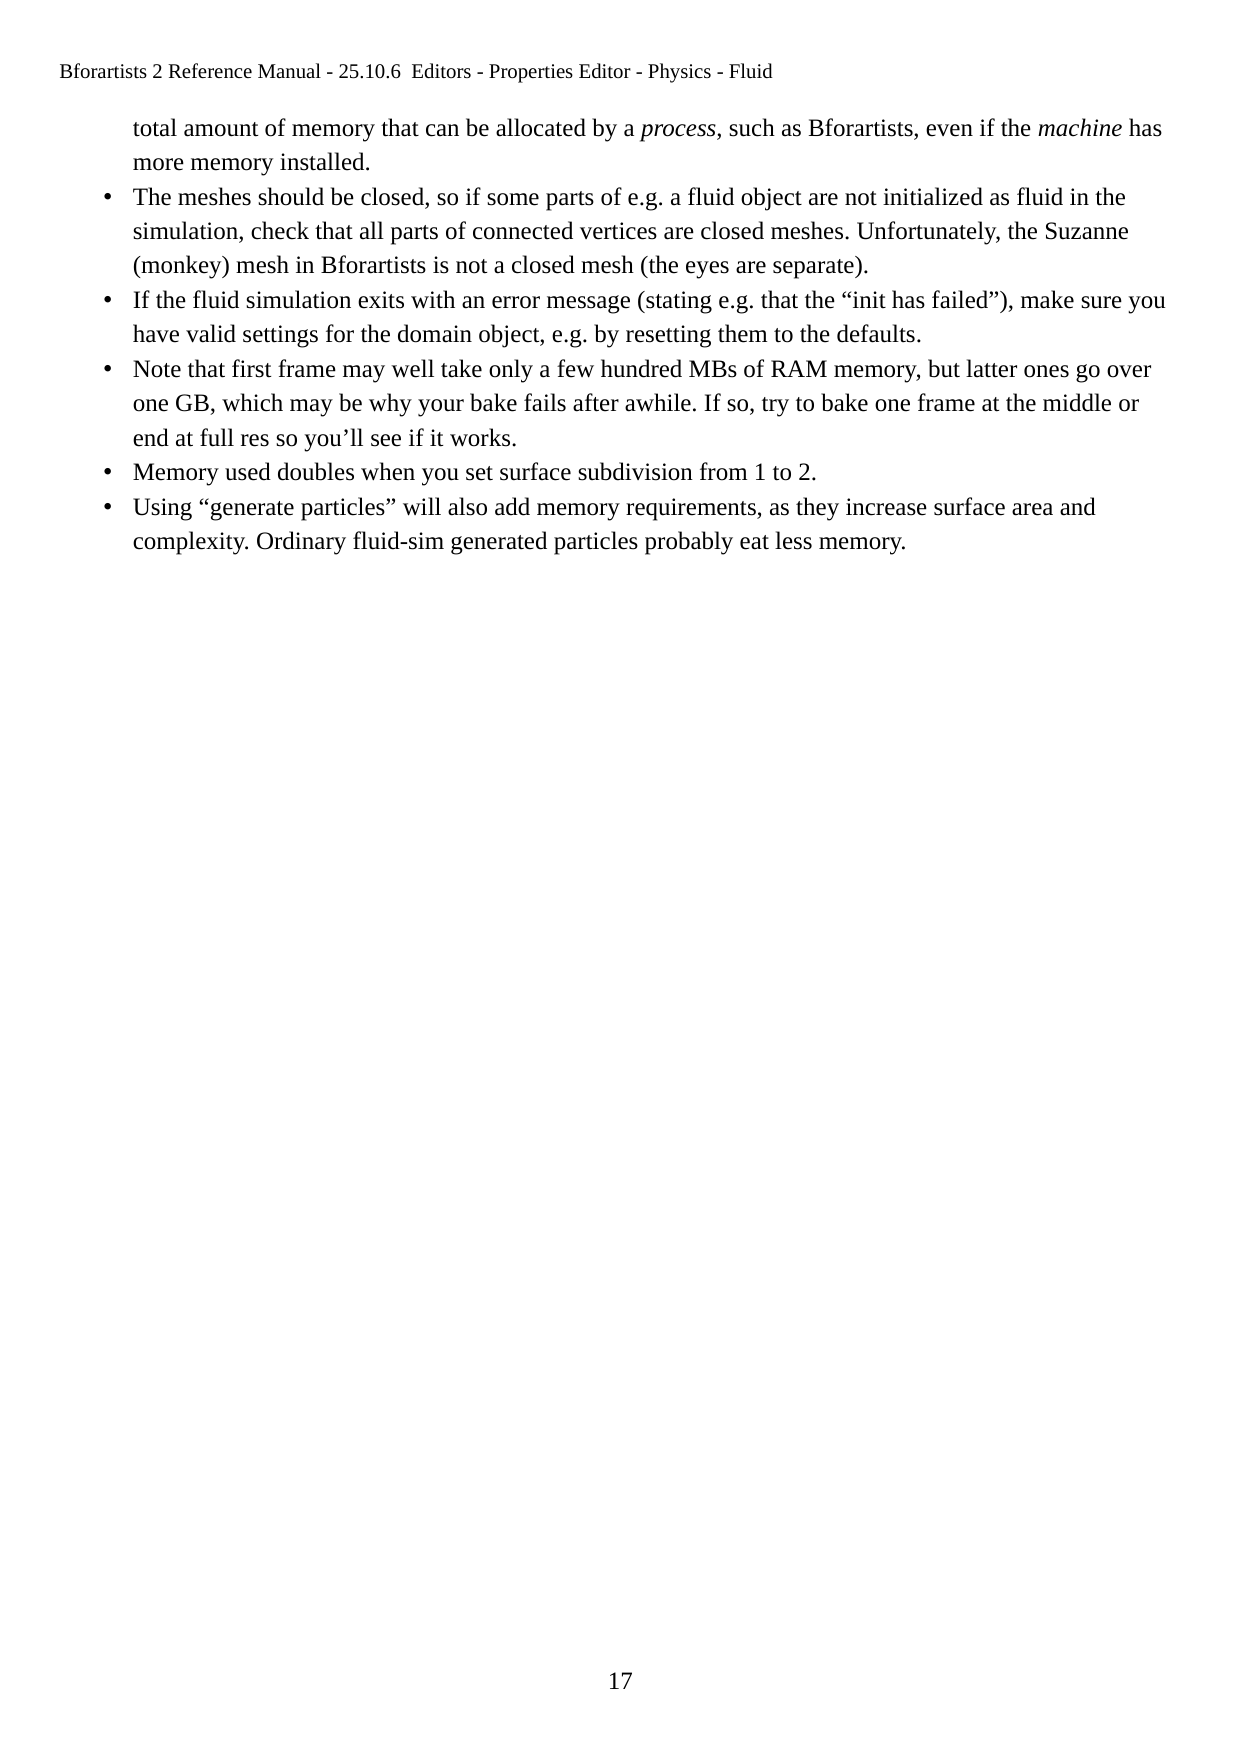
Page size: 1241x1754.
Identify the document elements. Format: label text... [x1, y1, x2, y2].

list Memory used doubles when you set surface subdivision from 1 to 2. [103, 457, 1181, 486]
list total amount of memory that can be allocated by a process, such as Bforartists, even if the machine has more memory installed. [103, 113, 1181, 176]
list If the fluid simulation exits with an error message (stating e.g. that the “init has failed”), make sure you have valid settings for the domain object, e.g. by resetting them to the defaults. [103, 285, 1181, 348]
list Using “generate particles” will also add memory requirements, as they increase surface area and complexity. Ordinary fluid-sim generated particles probably eat less memory. [103, 492, 1181, 555]
list The meshes should be closed, so if some parts of e.g. a fluid object are not initialized as fluid in the simulation, check that all parts of connected vertices are closed meshes. Unfortunately, the Suzanne (monkey) mesh in Bforartists is not a closed mesh (the eyes are separate). [103, 182, 1181, 279]
list Note that first frame may well take only a few hundred MBs of RAM memory, but latter ones go over one GB, which may be why your bake fails after awhile. If so, try to bake one frame at the middle or end at full res so you’ll see if it works. [103, 354, 1181, 452]
